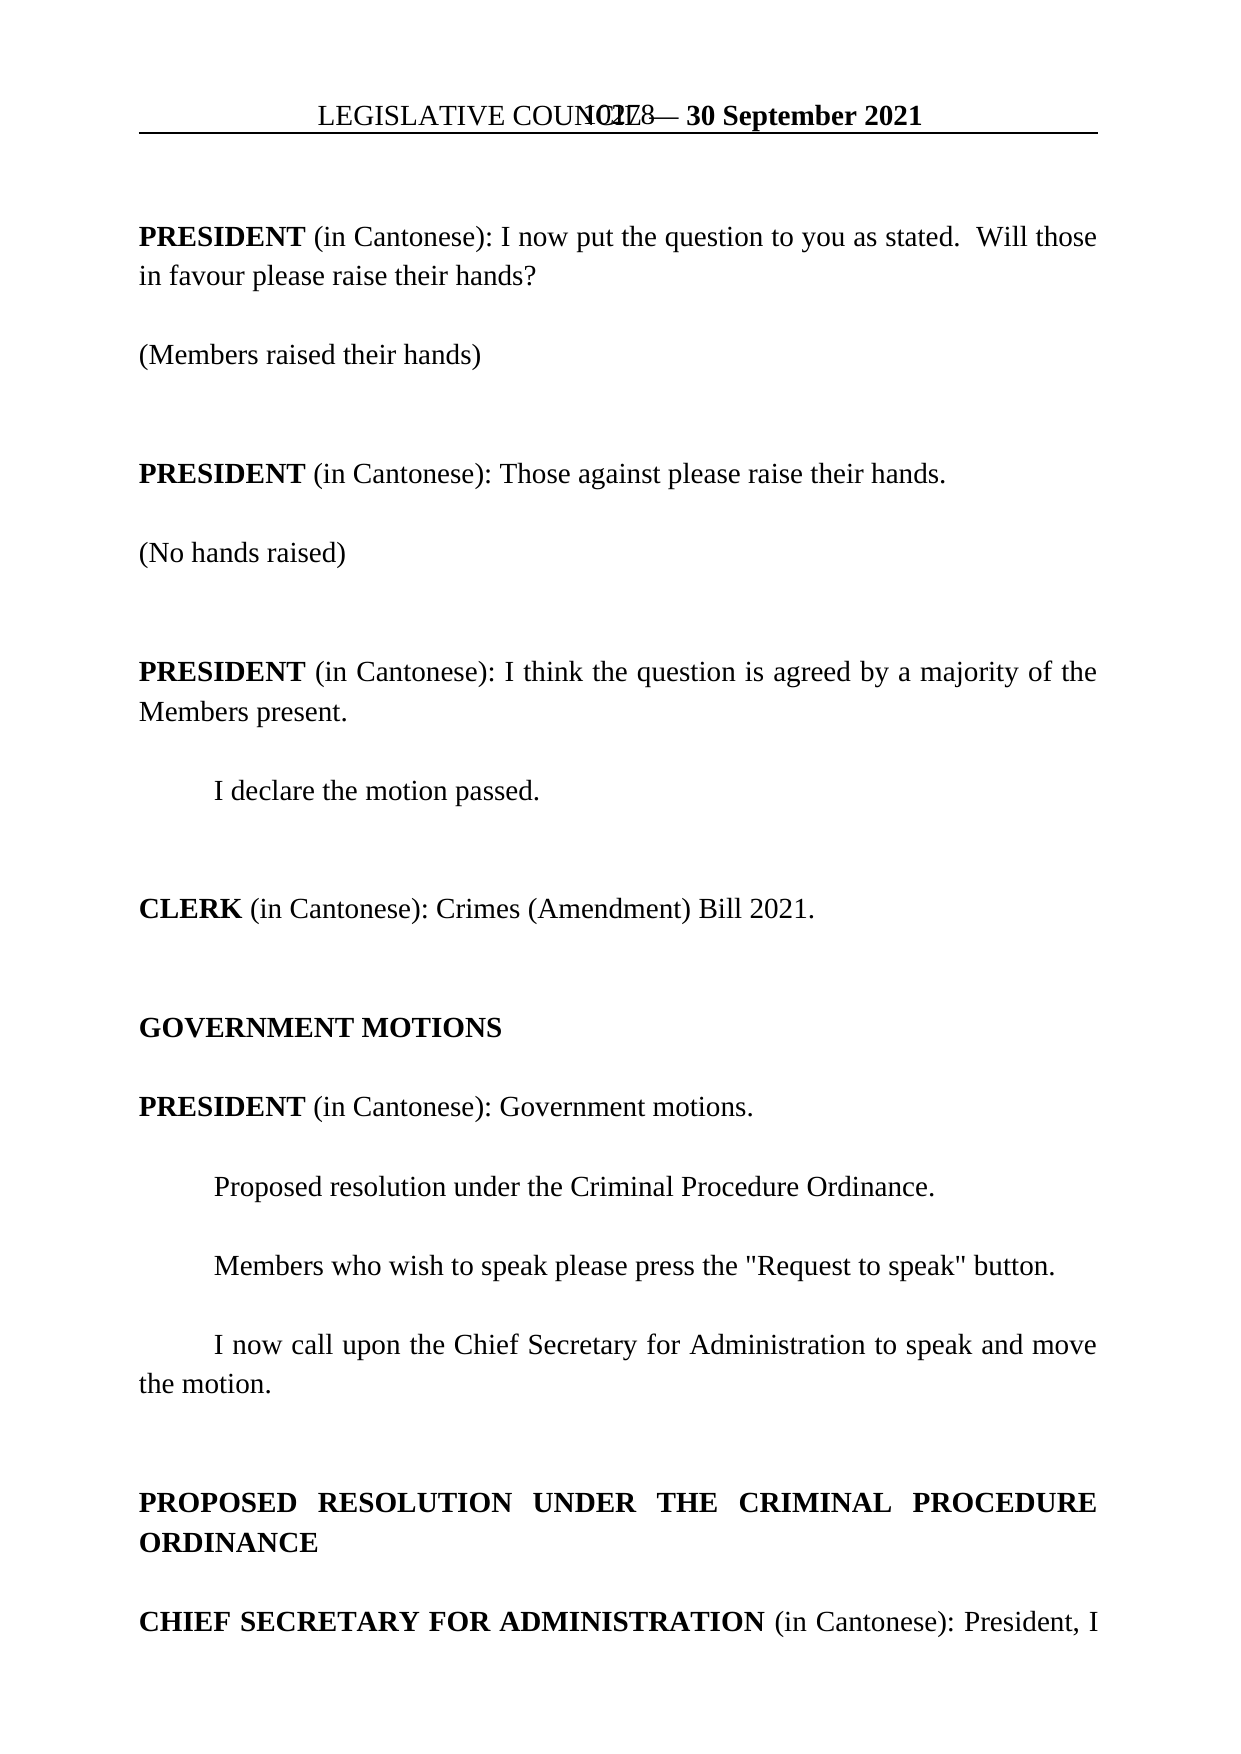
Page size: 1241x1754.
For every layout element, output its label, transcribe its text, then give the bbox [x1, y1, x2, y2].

text PRESIDENT (in Cantonese): I think the question is agreed by a majority of the Members present. [139, 648, 1098, 727]
text CHIEF SECRETARY FOR ADMINISTRATION (in Cantonese): President, I [139, 1598, 1098, 1638]
text (No hands raised) [139, 529, 1098, 569]
text Proposed resolution under the Criminal Procedure Ordinance. [139, 1163, 1098, 1202]
text GOVERNMENT MOTIONS [139, 1004, 1098, 1044]
text PRESIDENT (in Cantonese): Those against please raise their hands. [139, 450, 1098, 490]
text PROPOSED RESOLUTION UNDER THE CRIMINAL PROCEDURE ORDINANCE [139, 1479, 1098, 1558]
text Members who wish to speak please press the "Request to speak" button. [139, 1242, 1098, 1281]
text I declare the motion passed. [139, 767, 1098, 806]
text (Members raised their hands) [139, 331, 1098, 371]
text CLERK (in Cantonese): Crimes (Amendment) Bill 2021. [139, 886, 1098, 925]
text PRESIDENT (in Cantonese): I now put the question to you as stated. Will those in favour please raise their hands? [139, 213, 1098, 292]
text I now call upon the Chief Secretary for Administration to speak and move the motion. [139, 1321, 1098, 1400]
text PRESIDENT (in Cantonese): Government motions. [139, 1083, 1098, 1123]
